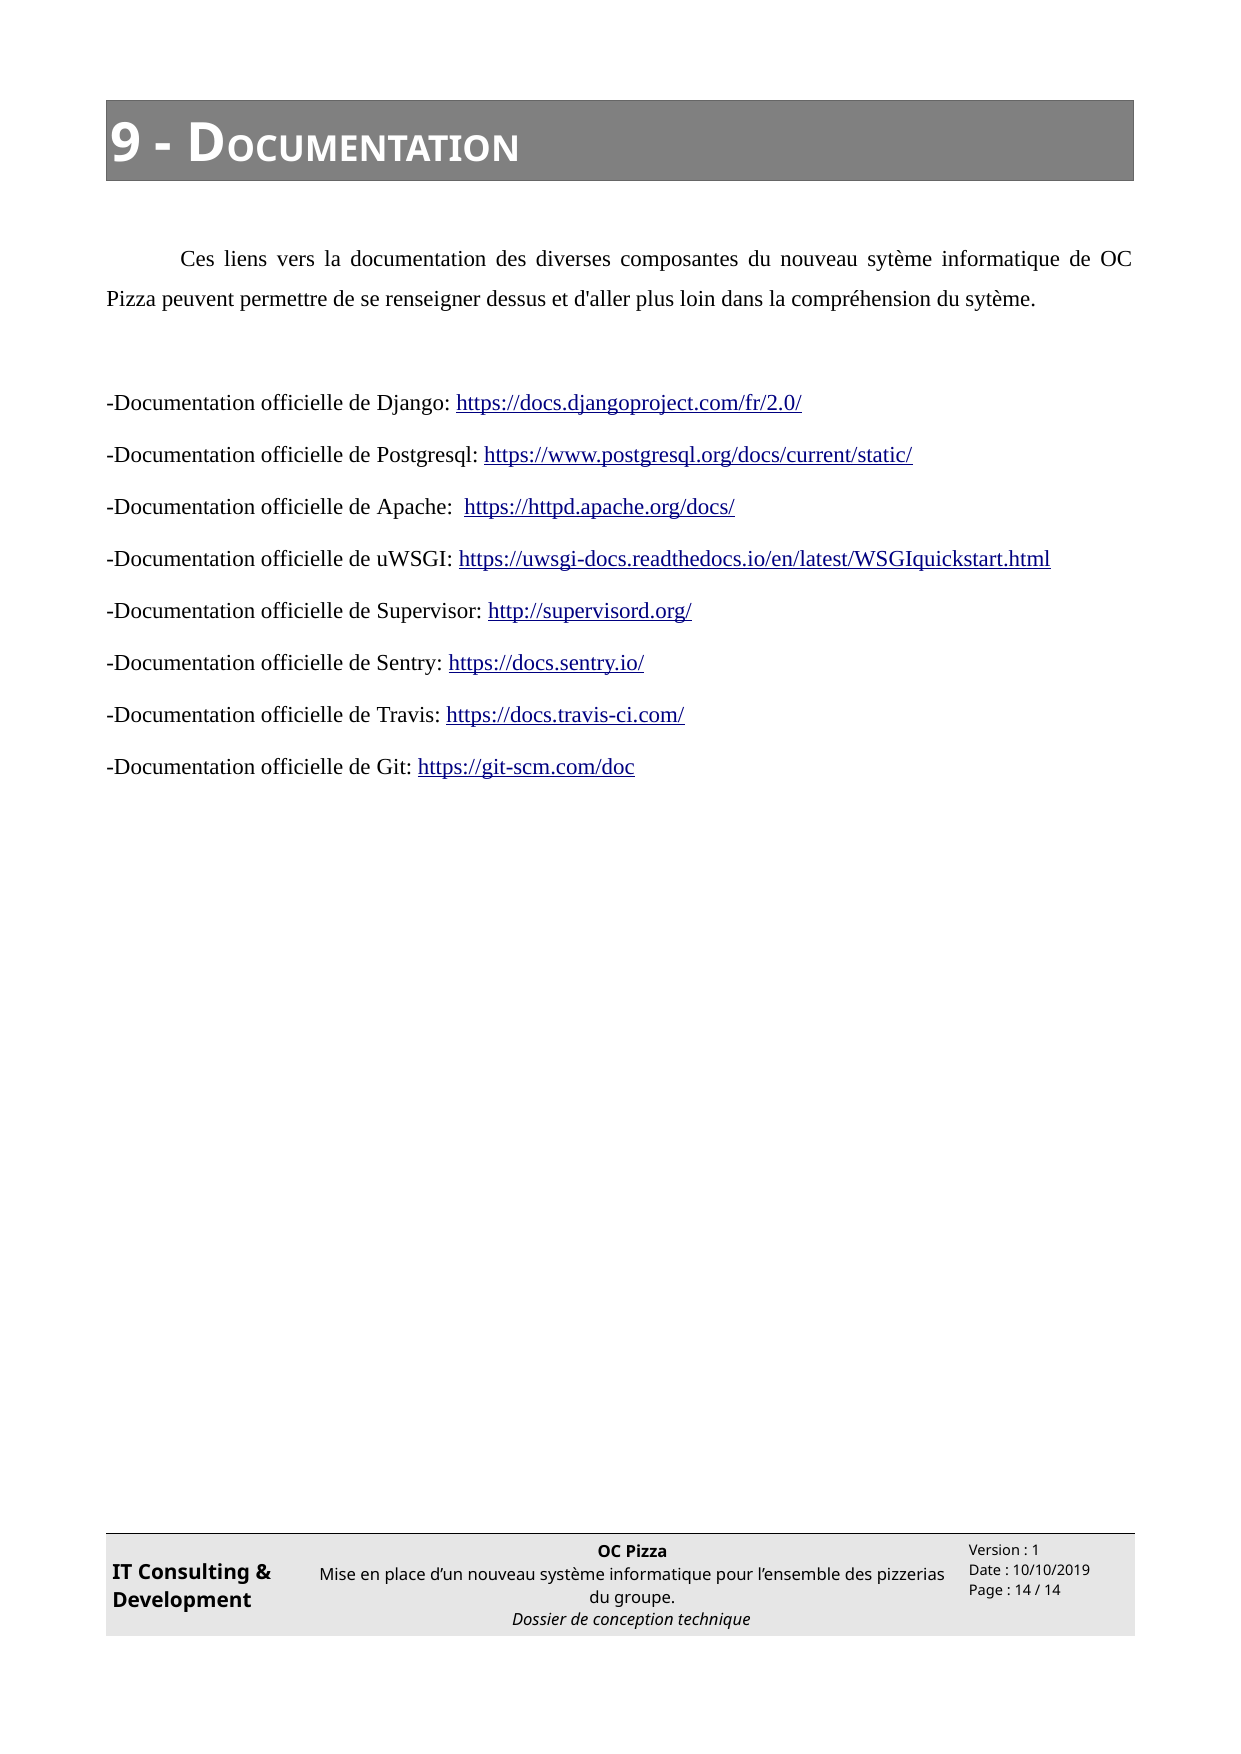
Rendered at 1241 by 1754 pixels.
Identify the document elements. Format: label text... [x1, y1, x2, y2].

text -Documentation officielle de ​Django​: ​https://docs.djangoproject.com/fr/2.0/ [106, 389, 1134, 415]
text -Documentation officielle de ​Git:​ ​https://git-scm.com/doc [106, 753, 1134, 779]
text -Documentation officielle de ​uWSGI:​ https://uwsgi-docs.readthedocs.io/en/latest/WSGIquickstart.html [106, 545, 1134, 571]
subtitle Documentation [107, 101, 1133, 180]
text Ces liens vers la documentation des diverses composantes du nouveau sytème informatique de OC Pizza peuvent permettre de se renseigner dessus et d'aller plus loin dans la compréhension du sytème. [106, 245, 1134, 311]
text -Documentation officielle de ​Supervisor:​ ​http://supervisord.org/ [106, 597, 1134, 623]
text -Documentation officielle de ​Travis:​ ​https://docs.travis-ci.com/ [106, 701, 1134, 727]
text -Documentation officielle de ​Postgresql:​ ​https://www.postgresql.org/docs/current/static/ [106, 441, 1134, 467]
text -Documentation officielle de​ Sentry​: https://docs.sentry.io/ [106, 649, 1134, 675]
text -Documentation officielle de ​Apache:​ ​ https://httpd.apache.org/docs/ [106, 493, 1134, 519]
